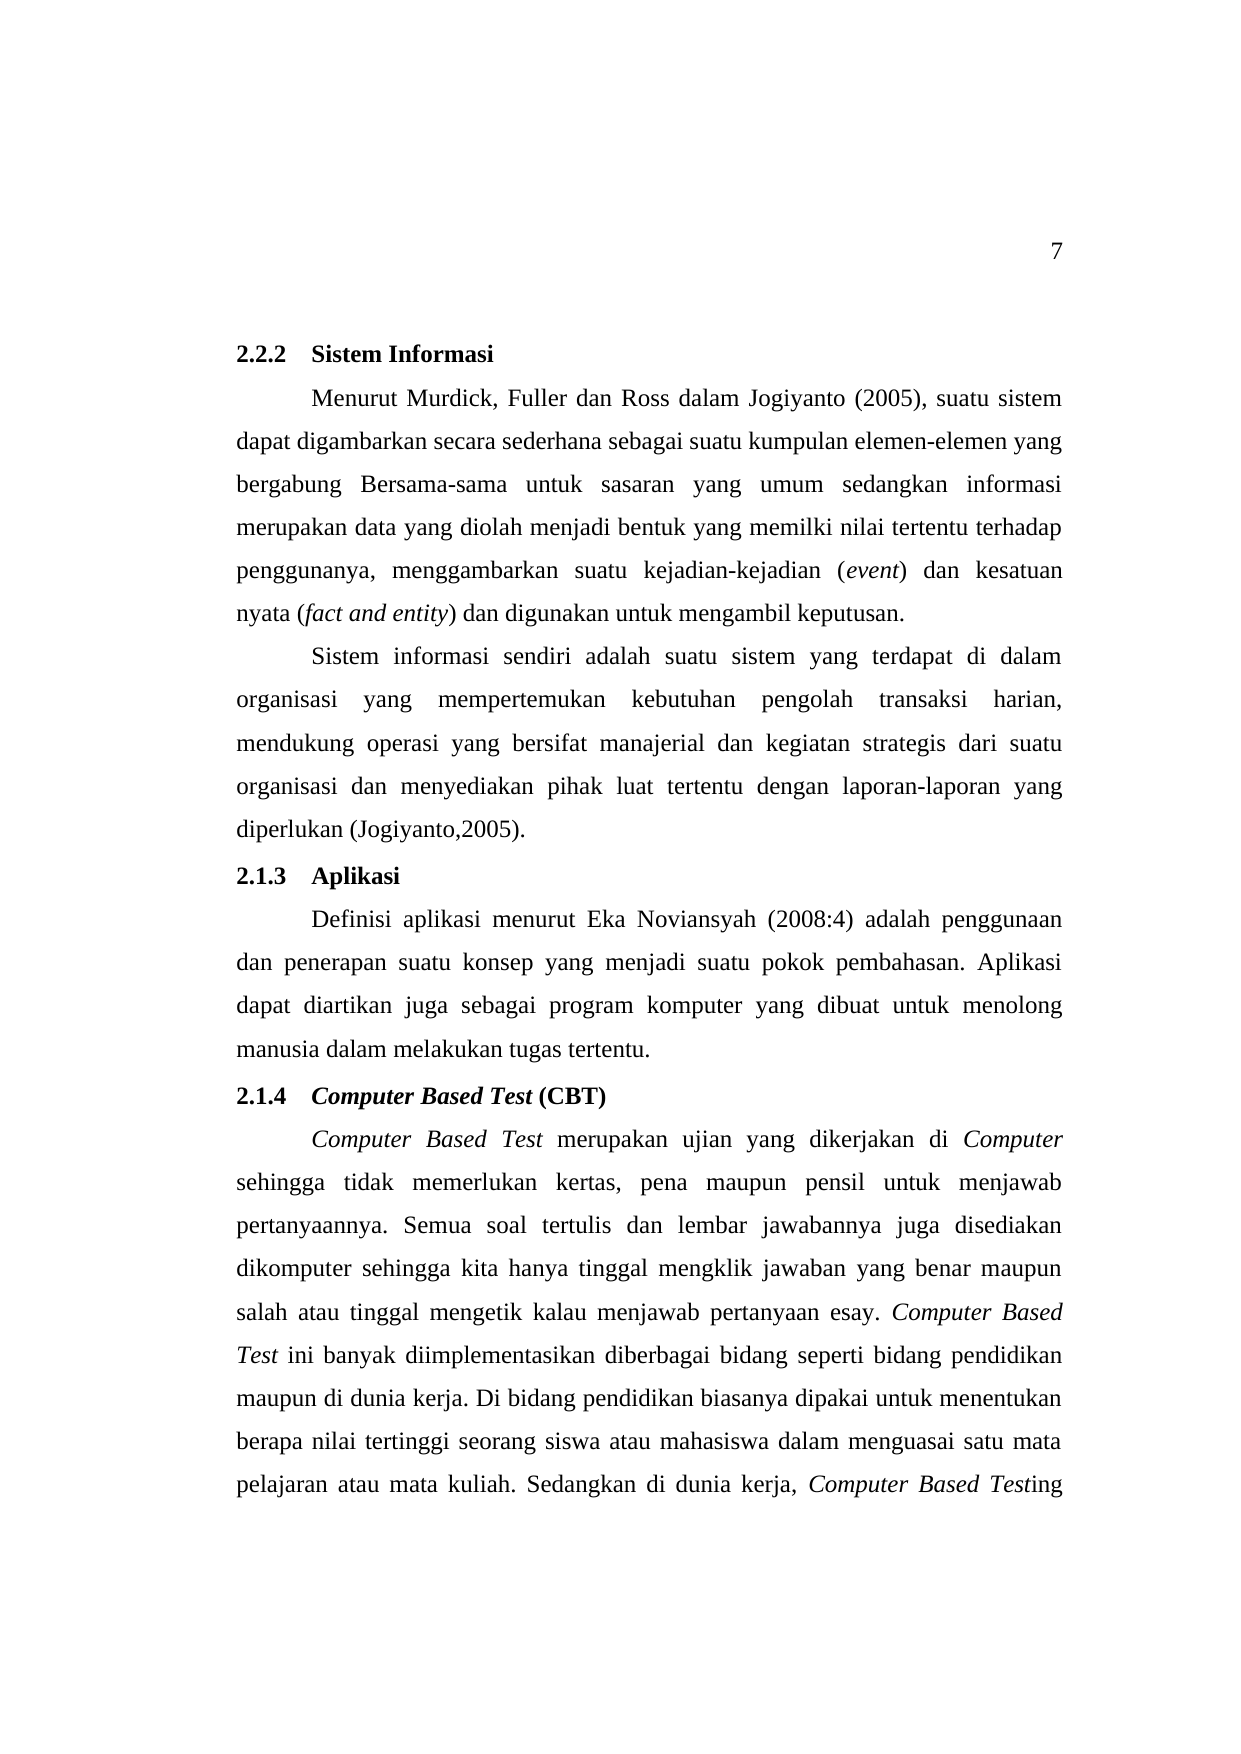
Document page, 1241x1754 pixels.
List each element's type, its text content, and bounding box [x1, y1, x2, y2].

text Menurut Murdick, Fuller dan Ross dalam Jogiyanto (2005), suatu sistem dapat digambarkan secara sederhana sebagai suatu kumpulan elemen-elemen yang bergabung Bersama-sama untuk sasaran yang umum sedangkan informasi merupakan data yang diolah menjadi bentuk yang memilki nilai tertentu terhadap penggunanya, menggambarkan suatu kejadian-kejadian (event) dan kesatuan nyata (fact and entity) dan digunakan untuk mengambil keputusan. [236, 383, 1063, 627]
text Definisi aplikasi menurut Eka Noviansyah (2008:4) adalah penggunaan dan penerapan suatu konsep yang menjadi suatu pokok pembahasan. Aplikasi dapat diartikan juga sebagai program komputer yang dibuat untuk menolong manusia dalam melakukan tugas tertentu. [236, 904, 1063, 1062]
text Sistem informasi sendiri adalah suatu sistem yang terdapat di dalam organisasi yang mempertemukan kebutuhan pengolah transaksi harian, mendukung operasi yang bersifat manajerial dan kegiatan strategis dari suatu organisasi dan menyediakan pihak luat tertentu dengan laporan-laporan yang diperlukan (Jogiyanto,2005). [236, 641, 1063, 843]
subtitle 2.1.3 Aplikasi [236, 861, 1063, 890]
text Computer Based Test merupakan ujian yang dikerjakan di Computer sehingga tidak memerlukan kertas, pena maupun pensil untuk menjawab pertanyaannya. Semua soal tertulis dan lembar jawabannya juga disediakan dikomputer sehingga kita hanya tinggal mengklik jawaban yang benar maupun salah atau tinggal mengetik kalau menjawab pertanyaan esay. Computer Based Test ini banyak diimplementasikan diberbagai bidang seperti bidang pendidikan maupun di dunia kerja. Di bidang pendidikan biasanya dipakai untuk menentukan berapa nilai tertinggi seorang siswa atau mahasiswa dalam menguasai satu mata pelajaran atau mata kuliah. Sedangkan di dunia kerja, Computer Based Testing [236, 1124, 1063, 1498]
subtitle 2.2.2 Sistem Informasi [236, 339, 1063, 368]
subtitle 2.1.4 Computer Based Test (CBT) [236, 1081, 1063, 1110]
